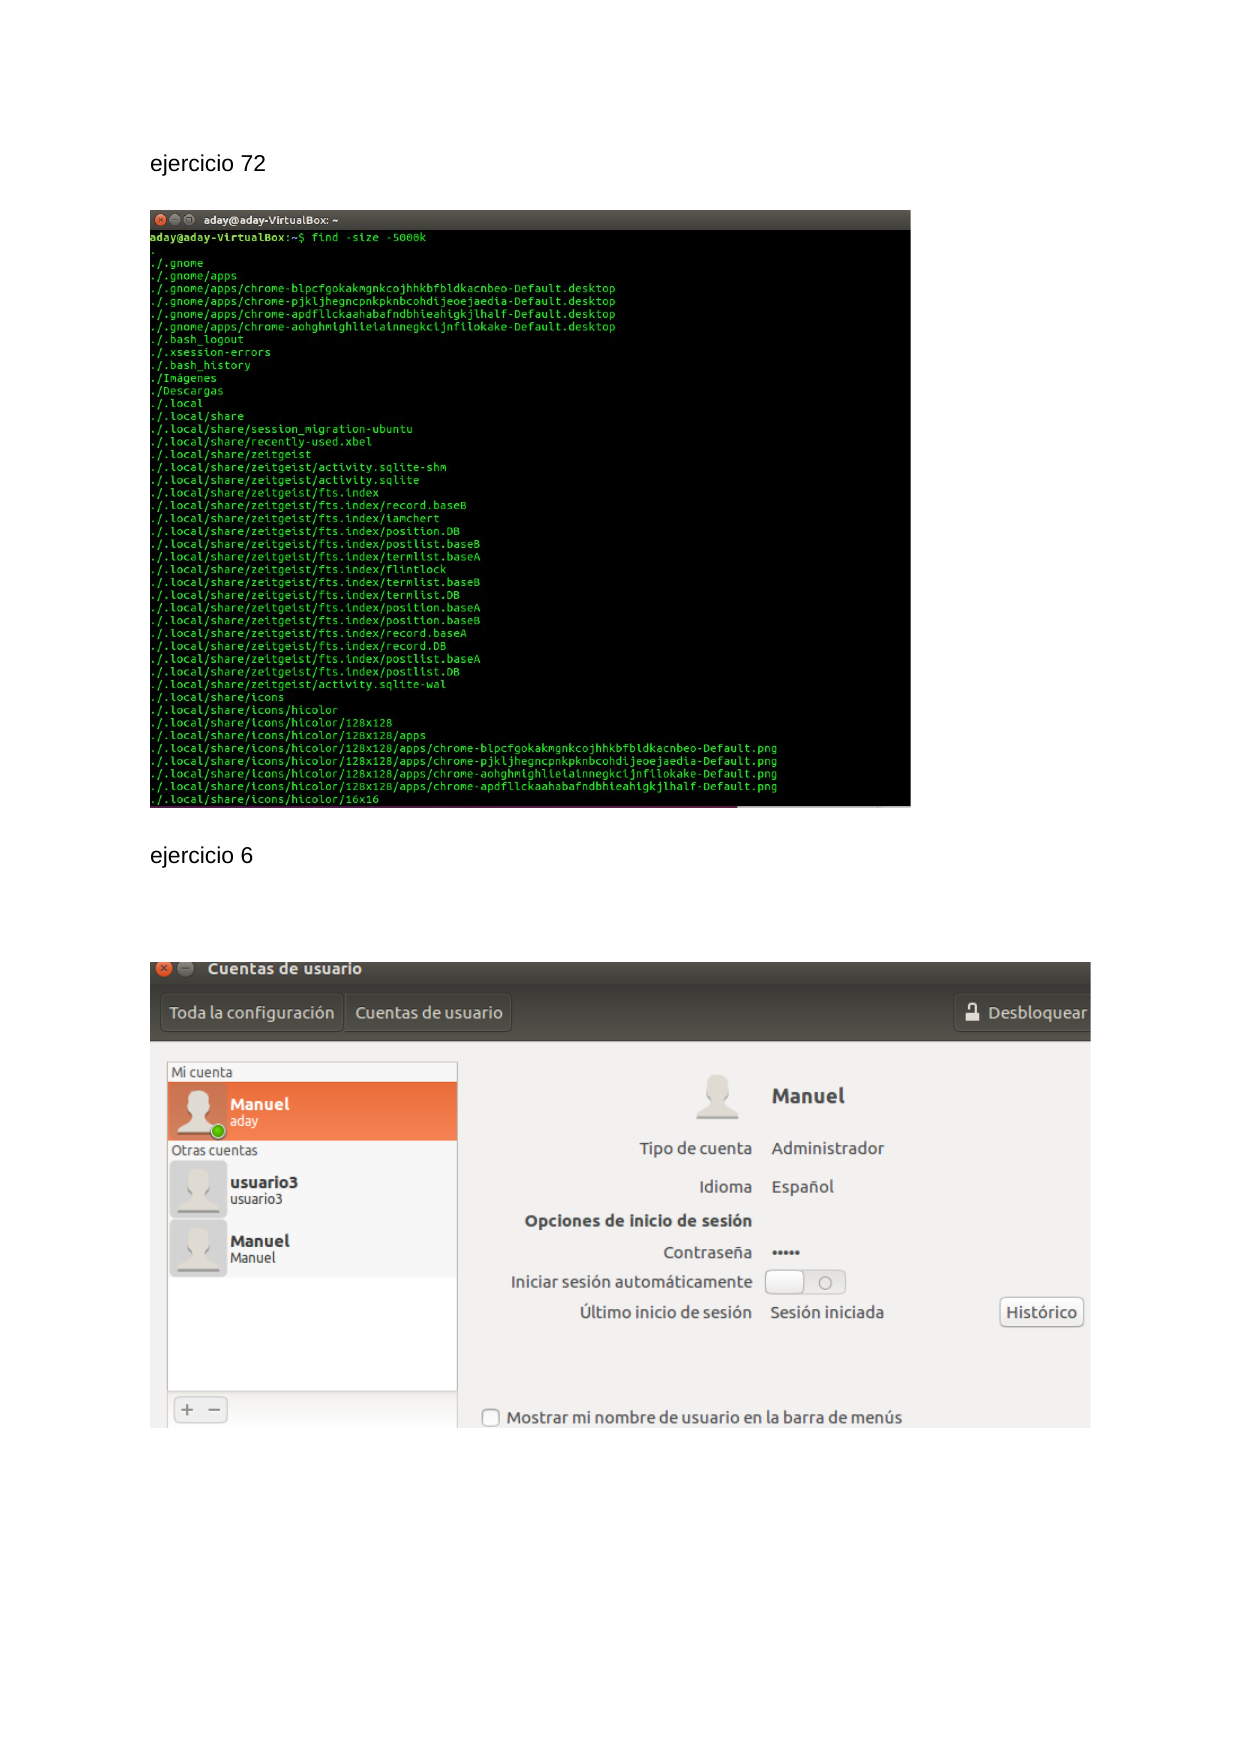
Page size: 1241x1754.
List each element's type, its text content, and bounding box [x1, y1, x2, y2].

text ejercicio 6 [150, 842, 1090, 868]
text ejercicio 72 [150, 150, 1090, 176]
picture [150, 962, 1091, 1428]
picture [150, 210, 911, 808]
